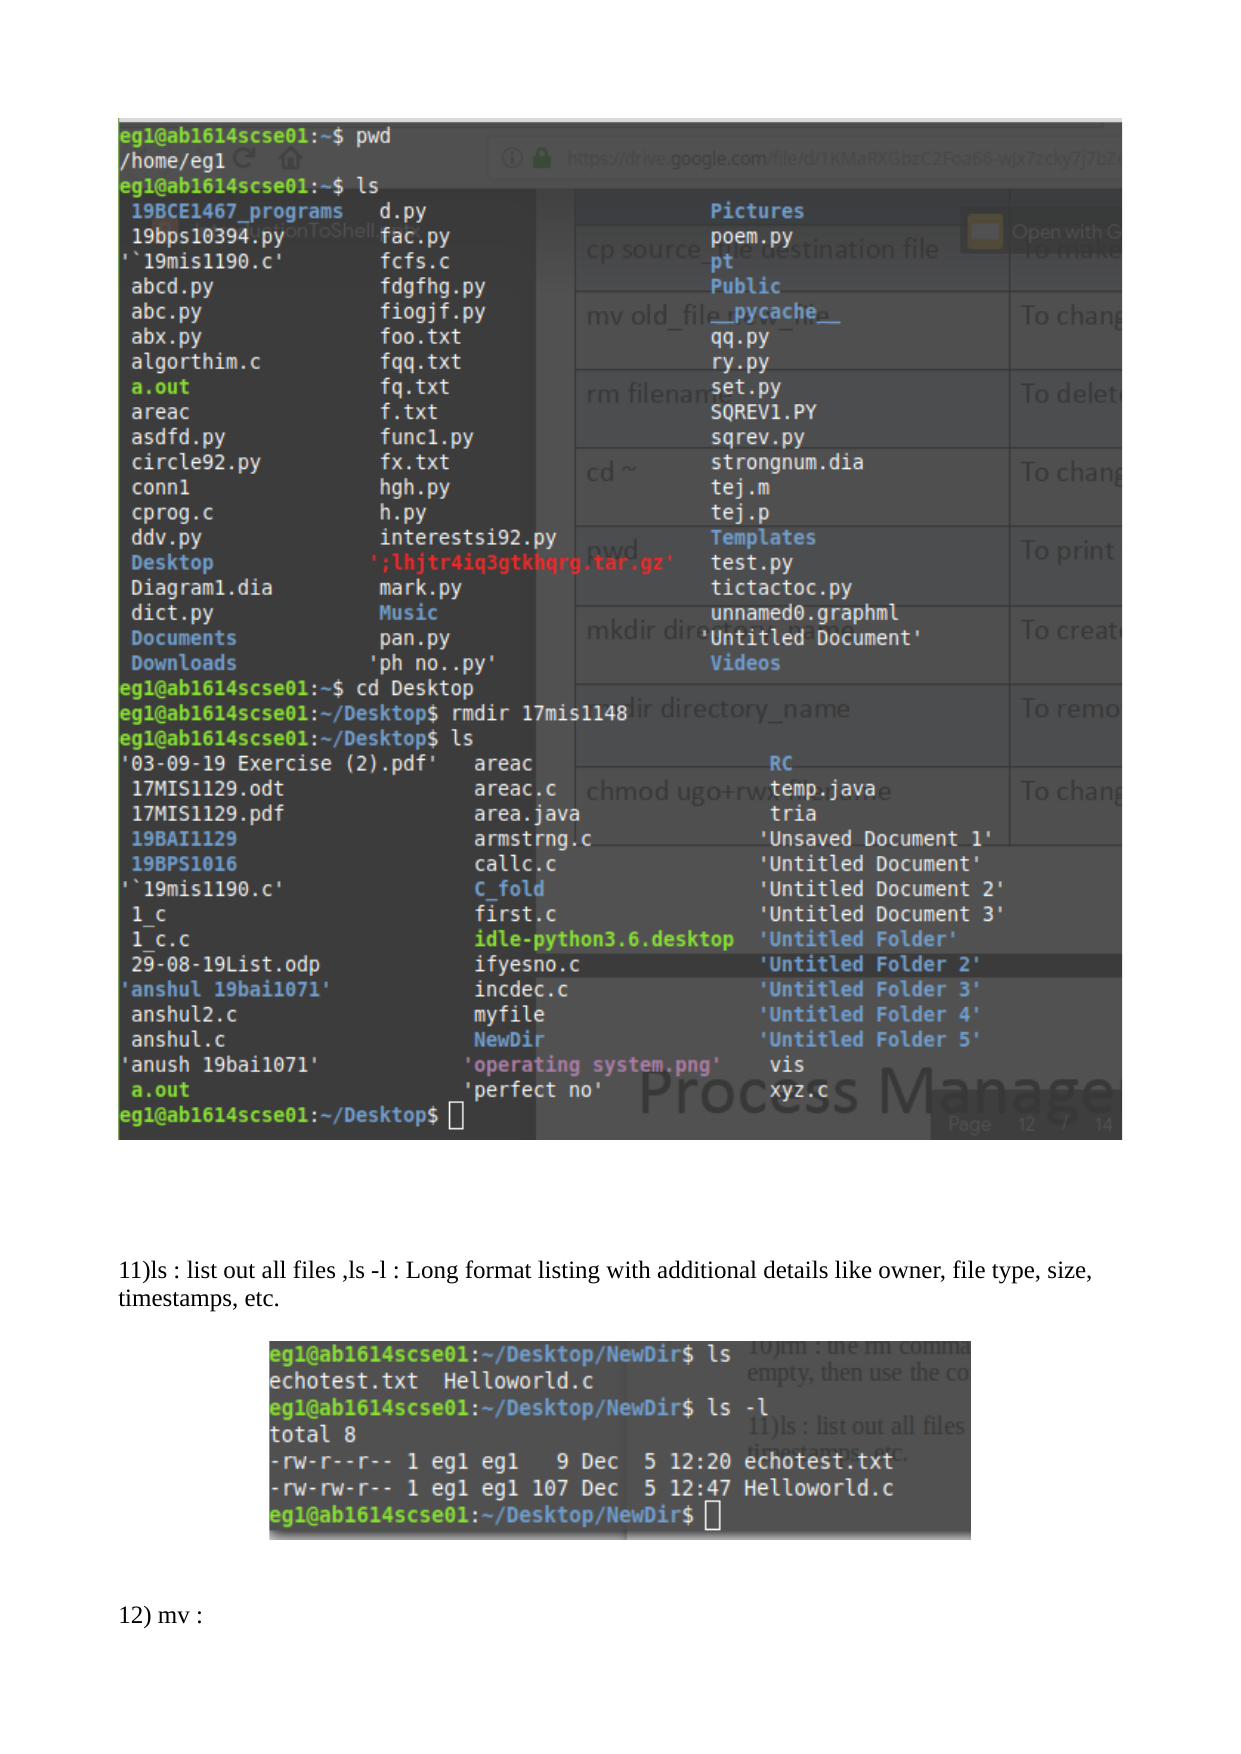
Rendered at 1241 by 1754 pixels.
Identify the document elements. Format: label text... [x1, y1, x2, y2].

text 12) mv : [118, 1600, 1122, 1628]
picture [269, 1341, 971, 1540]
picture [118, 118, 1123, 1140]
text 11)ls : list out all files ,ls -l : Long format listing with additional details like owner, file type, size, timestamps, etc. [118, 1255, 1122, 1312]
